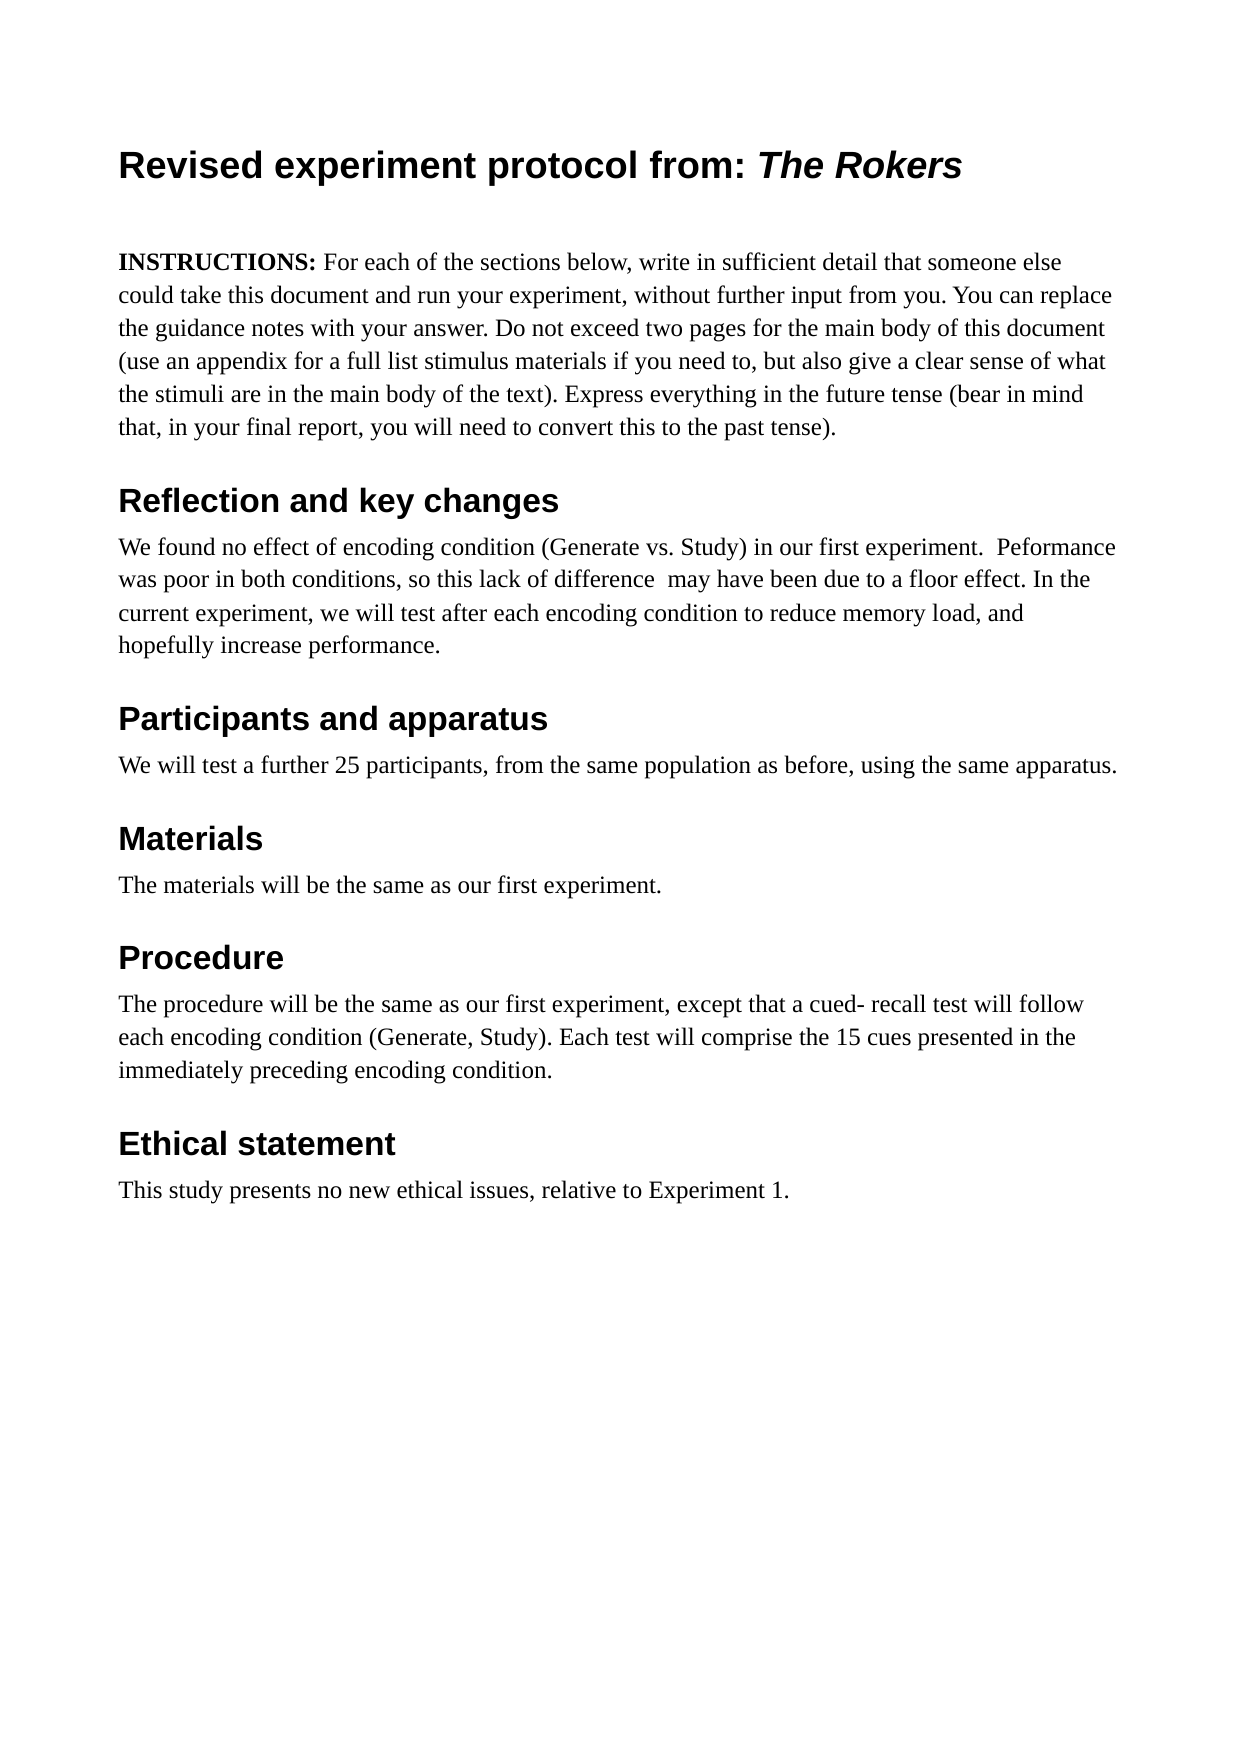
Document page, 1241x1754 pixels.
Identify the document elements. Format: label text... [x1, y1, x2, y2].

text INSTRUCTIONS: For each of the sections below, write in sufficient detail that someone else could take this document and run your experiment, without further input from you. You can replace the guidance notes with your answer. Do not exceed two pages for the main body of this document (use an appendix for a full list stimulus materials if you need to, but also give a clear sense of what the stimuli are in the main body of the text). Express everything in the future tense (bear in mind that, in your final report, you will need to convert this to the past tense). [118, 247, 1122, 441]
subtitle Ethical statement [118, 1124, 1122, 1162]
subtitle Procedure [118, 938, 1122, 977]
subtitle Reflection and key changes [118, 480, 1122, 519]
text We will test a further 25 participants, from the same population as before, using the same apparatus. [118, 750, 1122, 779]
text The materials will be the same as our first experiment. [118, 870, 1122, 898]
text The procedure will be the same as our first experiment, except that a cued- recall test will follow each encoding condition (Generate, Study). Each test will comprise the 15 cues presented in the immediately preceding encoding condition. [118, 989, 1122, 1084]
subtitle Revised experiment protocol from: The Rokers [118, 143, 1122, 187]
subtitle Materials [118, 819, 1122, 857]
text This study presents no new ethical issues, relative to Experiment 1. [118, 1175, 1122, 1204]
subtitle Participants and apparatus [118, 699, 1122, 738]
text We found no effect of encoding condition (Generate vs. Study) in our first experiment. Peformance was poor in both conditions, so this lack of difference may have been due to a floor effect. In the current experiment, we will test after each encoding condition to reduce memory load, and hopefully increase performance. [118, 532, 1122, 659]
